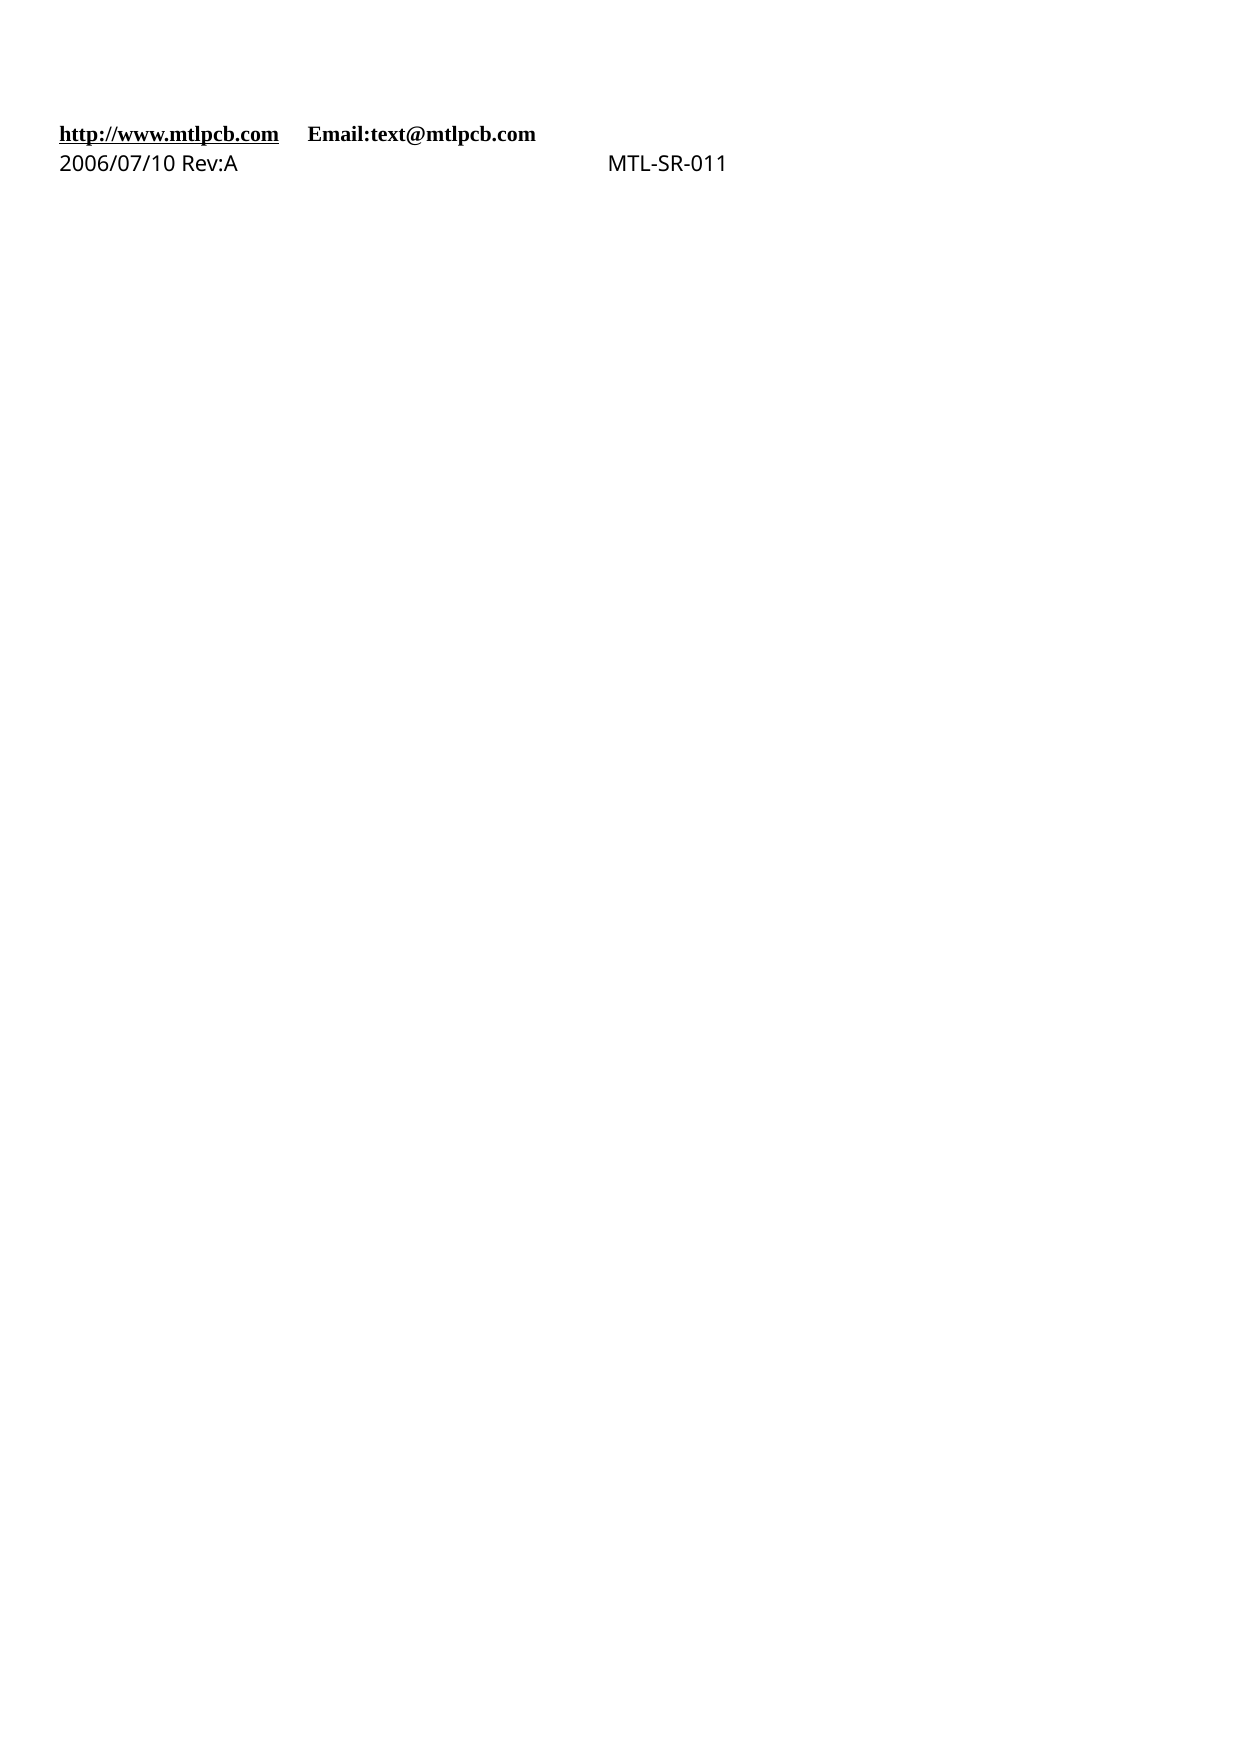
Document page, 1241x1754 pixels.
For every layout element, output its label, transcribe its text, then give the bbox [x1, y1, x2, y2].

text http://www.mtlpcb.com Email:text@mtlpcb.com [59, 118, 1181, 148]
text 2006/07/10 Rev:A MTL-SR-011 [59, 148, 1181, 178]
